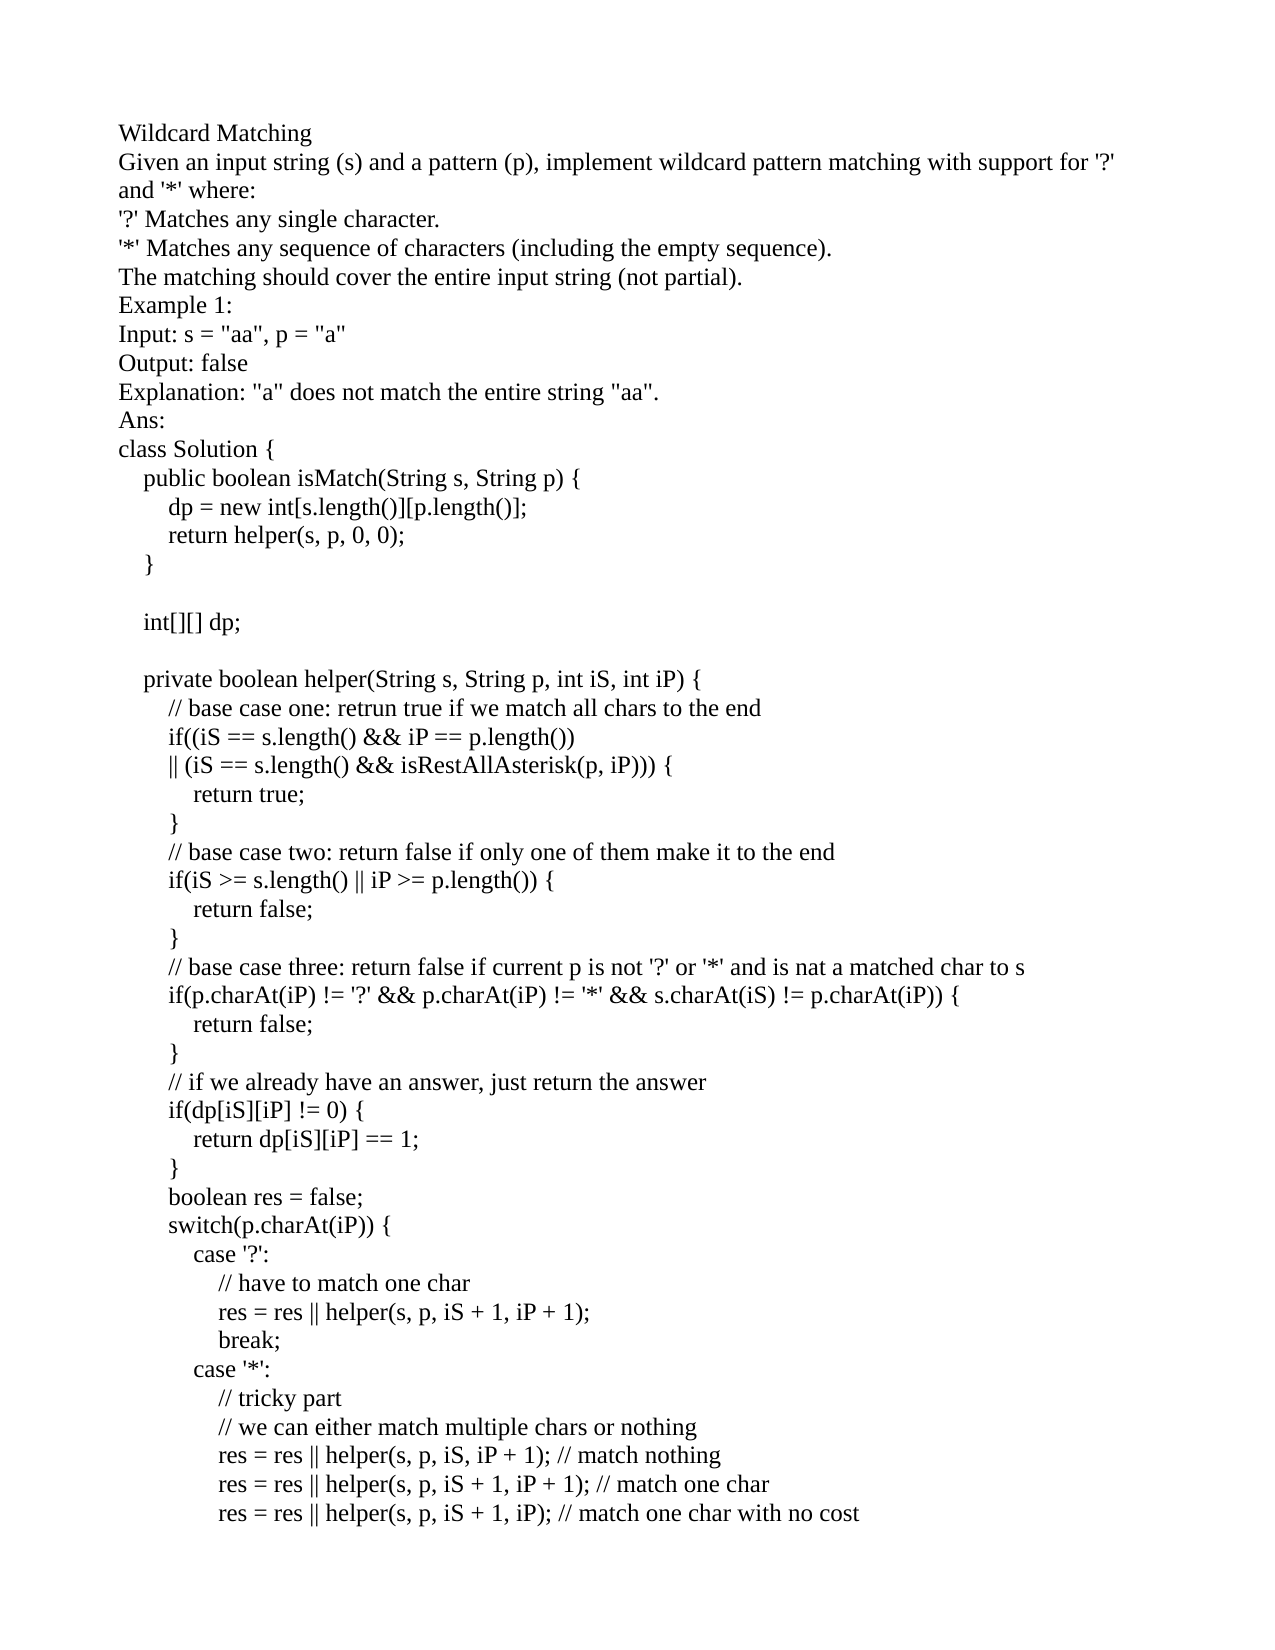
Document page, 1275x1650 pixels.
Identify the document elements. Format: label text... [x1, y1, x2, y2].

text Given an input string (s) and a pattern (p), implement wildcard pattern matching with support for '?' and '*' where: [118, 147, 1157, 204]
text public boolean isMatch(String s, String p) { [118, 463, 1157, 492]
text } [118, 1038, 1157, 1067]
text '?' Matches any single character. [118, 204, 1157, 233]
text || (iS == s.length() && isRestAllAsterisk(p, iP))) { [118, 751, 1157, 779]
text break; [118, 1326, 1157, 1354]
text return dp[iS][iP] == 1; [118, 1124, 1157, 1153]
text boolean res = false; [118, 1182, 1157, 1211]
text return false; [118, 1009, 1157, 1038]
text } [118, 808, 1157, 837]
text Example 1: [118, 291, 1157, 319]
text res = res || helper(s, p, iS + 1, iP + 1); [118, 1297, 1157, 1326]
text return false; [118, 894, 1157, 923]
text return true; [118, 779, 1157, 808]
text if(dp[iS][iP] != 0) { [118, 1096, 1157, 1124]
text // base case two: return false if only one of them make it to the end [118, 837, 1157, 866]
text // tricky part [118, 1383, 1157, 1412]
text Wildcard Matching [118, 118, 1157, 147]
text } [118, 549, 1157, 578]
text res = res || helper(s, p, iS + 1, iP + 1); // match one char [118, 1469, 1157, 1498]
text Input: s = "aa", p = "a" [118, 319, 1157, 348]
text class Solution { [118, 434, 1157, 463]
text Ans: [118, 406, 1157, 434]
text } [118, 923, 1157, 952]
text The matching should cover the entire input string (not partial). [118, 262, 1157, 291]
text switch(p.charAt(iP)) { [118, 1211, 1157, 1239]
text case '?': [118, 1239, 1157, 1268]
text // base case one: retrun true if we match all chars to the end [118, 693, 1157, 722]
text '*' Matches any sequence of characters (including the empty sequence). [118, 233, 1157, 262]
text // base case three: return false if current p is not '?' or '*' and is nat a matched char to s [118, 952, 1157, 981]
text private boolean helper(String s, String p, int iS, int iP) { [118, 664, 1157, 693]
text case '*': [118, 1354, 1157, 1383]
text Explanation: "a" does not match the entire string "aa". [118, 377, 1157, 406]
text if(iS >= s.length() || iP >= p.length()) { [118, 866, 1157, 894]
text } [118, 1153, 1157, 1182]
text Output: false [118, 348, 1157, 377]
text // we can either match multiple chars or nothing [118, 1412, 1157, 1441]
text dp = new int[s.length()][p.length()]; [118, 492, 1157, 521]
text // have to match one char [118, 1268, 1157, 1297]
text if(p.charAt(iP) != '?' && p.charAt(iP) != '*' && s.charAt(iS) != p.charAt(iP)) { [118, 981, 1157, 1009]
text int[][] dp; [118, 607, 1157, 636]
text return helper(s, p, 0, 0); [118, 521, 1157, 549]
text // if we already have an answer, just return the answer [118, 1067, 1157, 1096]
text if((iS == s.length() && iP == p.length()) [118, 722, 1157, 751]
text res = res || helper(s, p, iS + 1, iP); // match one char with no cost [118, 1498, 1157, 1527]
text res = res || helper(s, p, iS, iP + 1); // match nothing [118, 1441, 1157, 1469]
